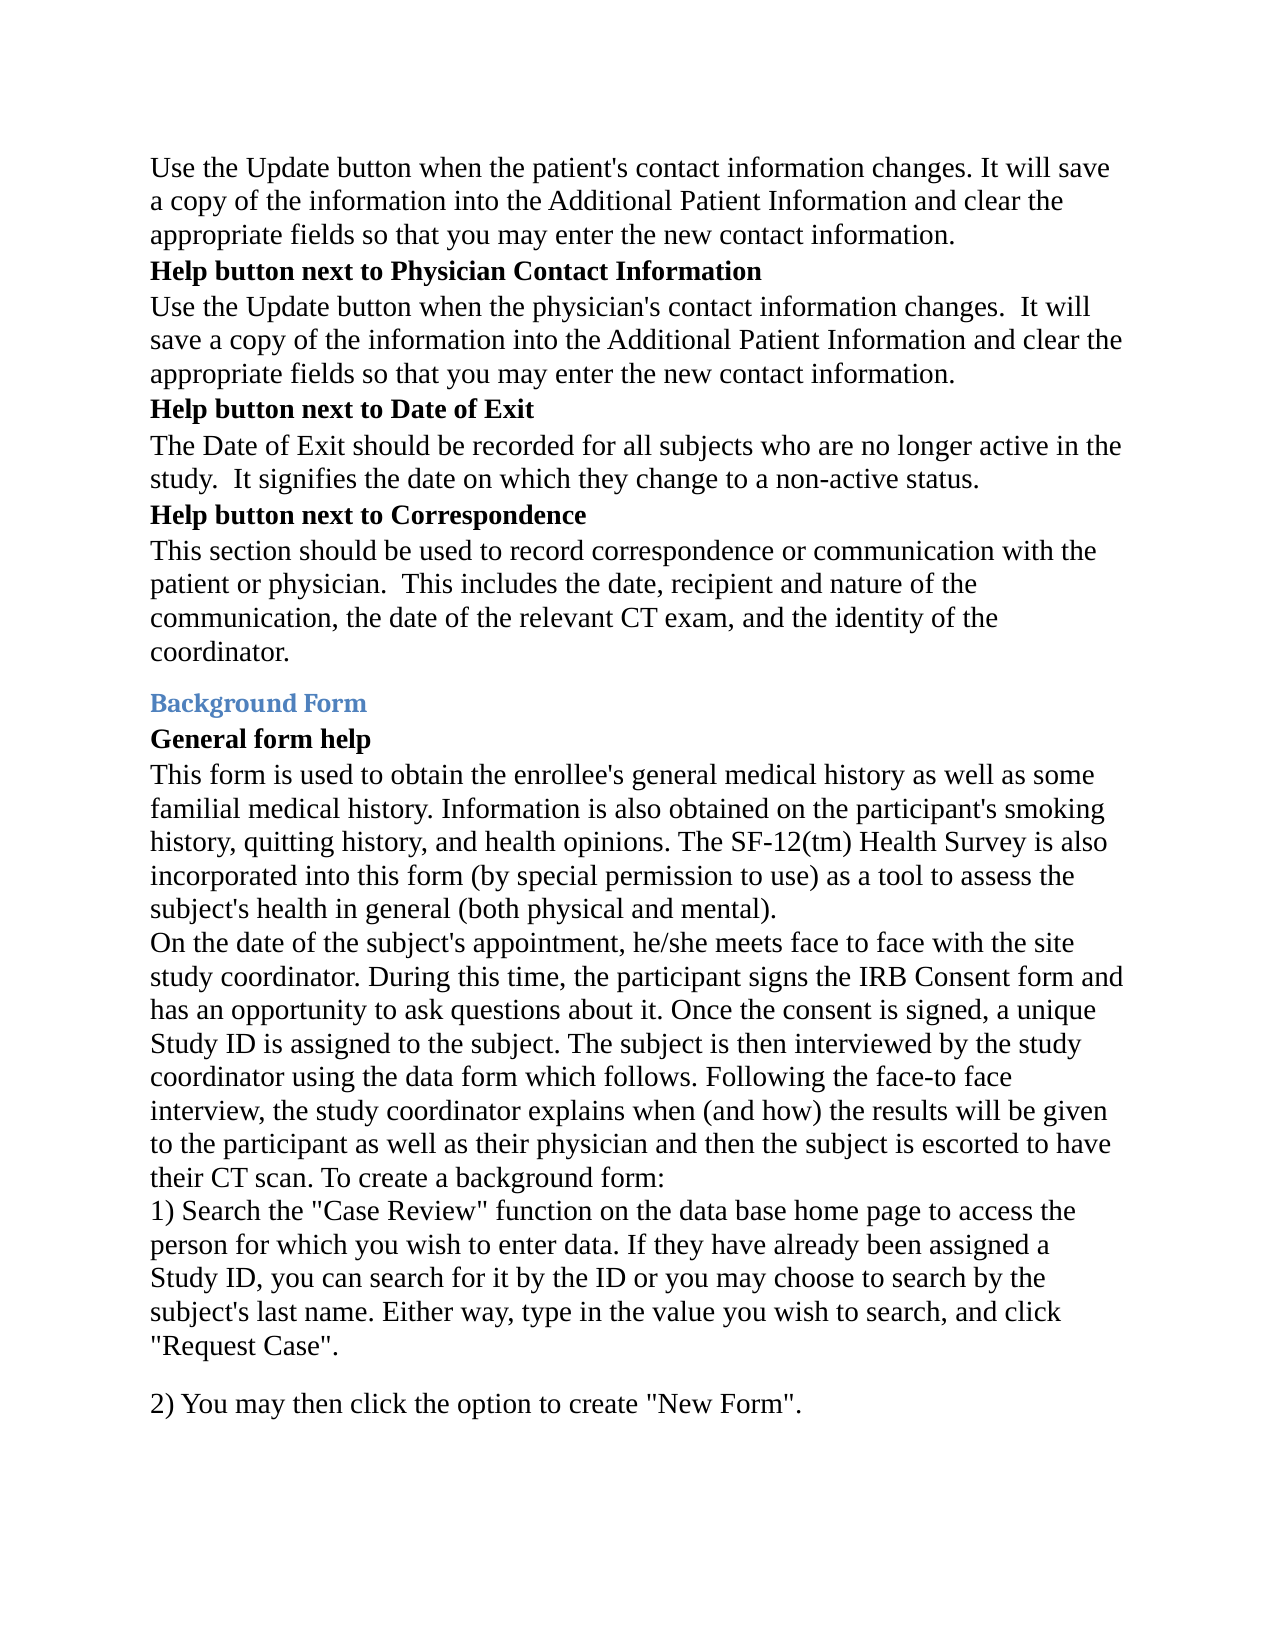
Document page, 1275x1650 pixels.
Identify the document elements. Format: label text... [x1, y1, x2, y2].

subtitle General form help [150, 722, 1125, 754]
text This form is used to obtain the enrollee's general medical history as well as some familial medical history. Information is also obtained on the participant's smoking history, quitting history, and health opinions. The SF-12(tm) Health Survey is also incorporated into this form (by special permission to use) as a tool to assess the subject's health in general (both physical and mental). On the date of the subject's appointment, he/she meets face to face with the site study coordinator. During this time, the participant signs the IRB Consent form and has an opportunity to ask questions about it. Once the consent is signed, a unique Study ID is assigned to the subject. The subject is then interviewed by the study coordinator using the data form which follows. Following the face-to face interview, the study coordinator explains when (and how) the results will be given to the participant as well as their physician and then the subject is escorted to have their CT scan. To create a background form: [150, 757, 1125, 1193]
subtitle Background Form [150, 688, 1125, 719]
text The Date of Exit should be recorded for all subjects who are no longer active in the study. It signifies the date on which they change to a non-active status. [150, 428, 1125, 495]
subtitle Help button next to Date of Exit [150, 392, 1125, 425]
text Use the Update button when the physician's contact information changes. It will save a copy of the information into the Additional Patient Information and clear the appropriate fields so that you may enter the new contact information. [150, 289, 1125, 389]
subtitle Help button next to Physician Contact Information [150, 253, 1125, 286]
text 1) Search the "Case Review" function on the data base home page to access the person for which you wish to enter data. If they have already been assigned a Study ID, you can search for it by the ID or you may choose to search by the subject's last name. Either way, type in the value you wish to search, and click "Request Case". [150, 1193, 1125, 1361]
text 2) You may then click the option to create "New Form". [150, 1386, 1125, 1420]
subtitle Help button next to Correspondence [150, 498, 1125, 530]
text This section should be used to record correspondence or communication with the patient or physician. This includes the date, recipient and nature of the communication, the date of the relevant CT exam, and the identity of the coordinator. [150, 533, 1125, 667]
text Use the Update button when the patient's contact information changes. It will save a copy of the information into the Additional Patient Information and clear the appropriate fields so that you may enter the new contact information. [150, 150, 1125, 251]
